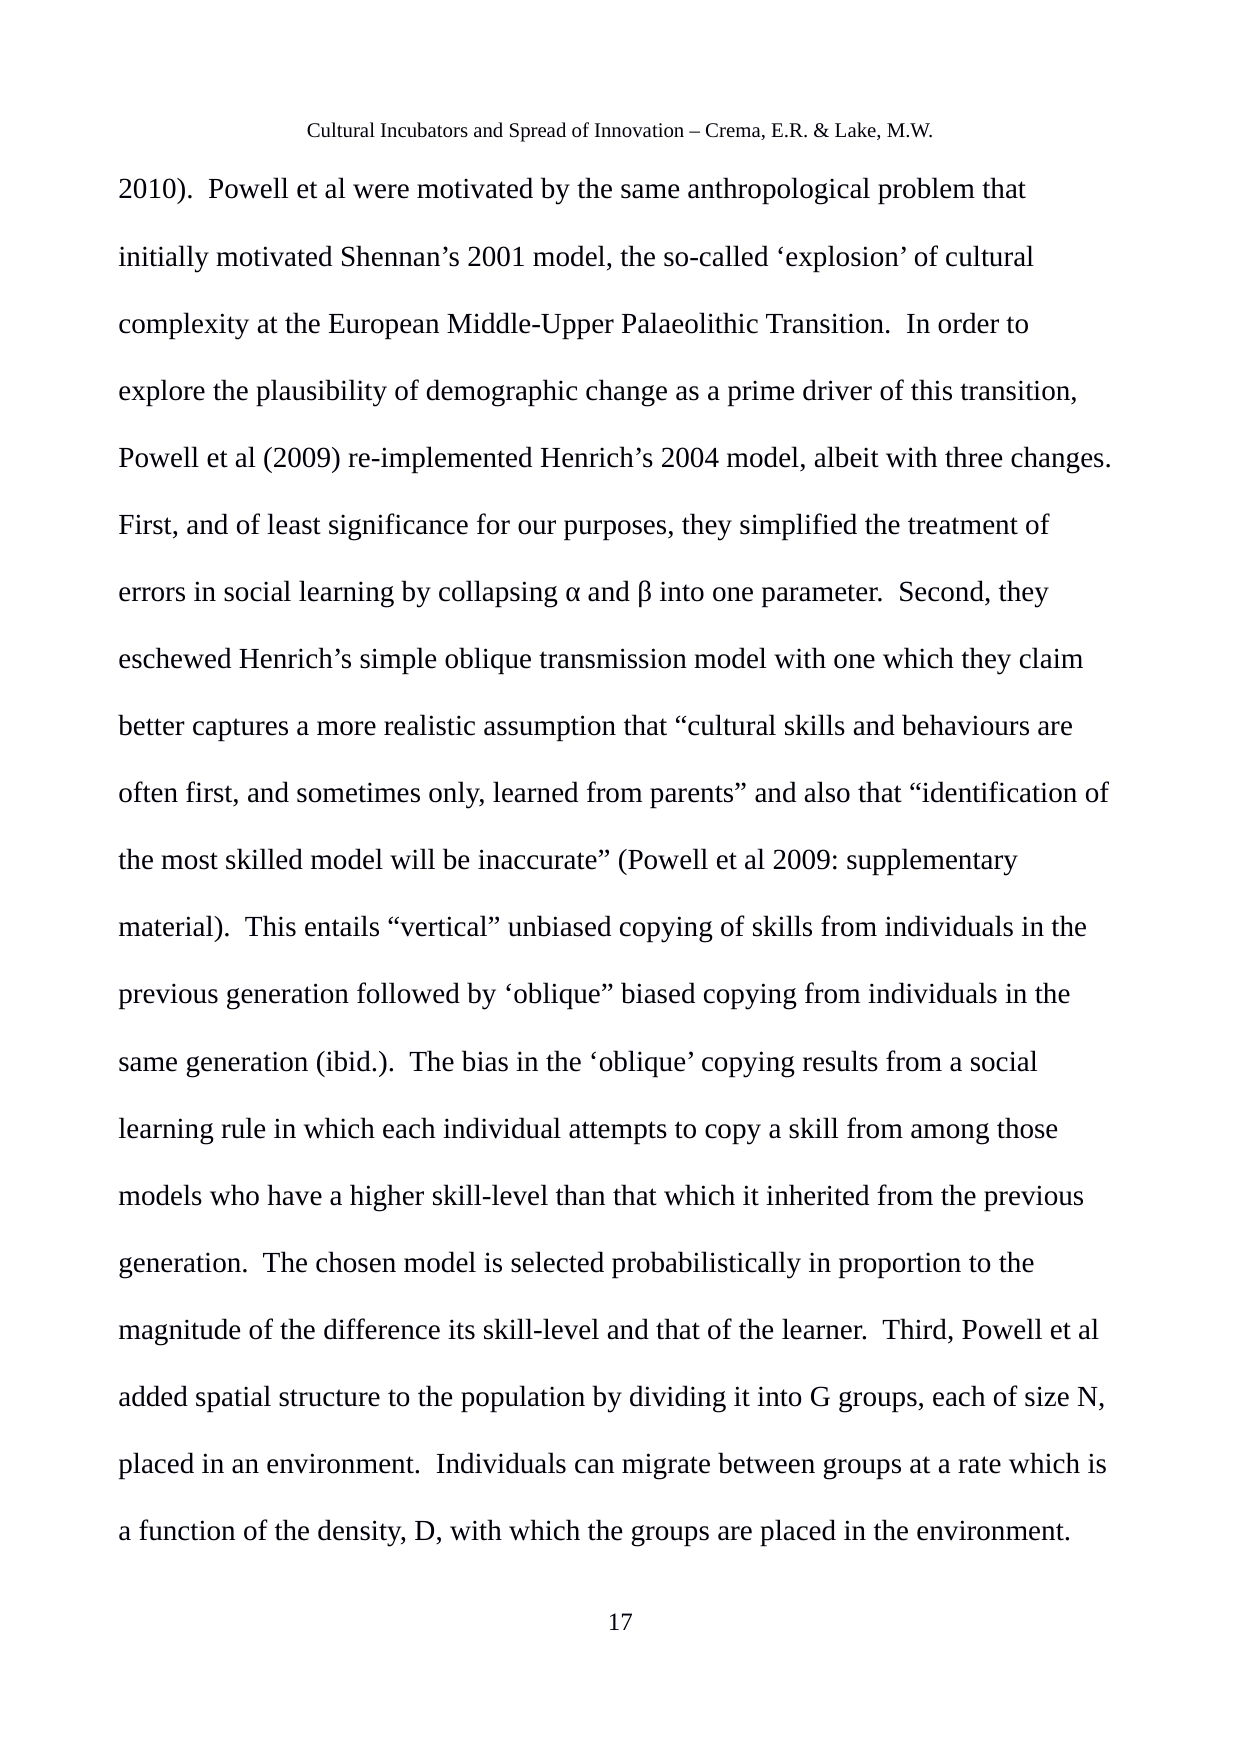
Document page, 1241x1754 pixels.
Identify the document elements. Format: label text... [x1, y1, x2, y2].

text 2010). Powell et al were motivated by the same anthropological problem that initially motivated Shennan’s 2001 model, the so-called ‘explosion’ of cultural complexity at the European Middle-Upper Palaeolithic Transition. In order to explore the plausibility of demographic change as a prime driver of this transition, Powell et al (2009) re-implemented Henrich’s 2004 model, albeit with three changes. First, and of least significance for our purposes, they simplified the treatment of errors in social learning by collapsing α and β into one parameter. Second, they eschewed Henrich’s simple oblique transmission model with one which they claim better captures a more realistic assumption that “cultural skills and behaviours are often first, and sometimes only, learned from parents” and also that “identification of the most skilled model will be inaccurate” (Powell et al 2009: supplementary material). This entails “vertical” unbiased copying of skills from individuals in the previous generation followed by ‘oblique” biased copying from individuals in the same generation (ibid.). The bias in the ‘oblique’ copying results from a social learning rule in which each individual attempts to copy a skill from among those models who have a higher skill-level than that which it inherited from the previous generation. The chosen model is selected probabilistically in proportion to the magnitude of the difference its skill-level and that of the learner. Third, Powell et al added spatial structure to the population by dividing it into G groups, each of size N, placed in an environment. Individuals can migrate between groups at a rate which is a function of the density, D, with which the groups are placed in the environment. [118, 172, 1122, 1547]
